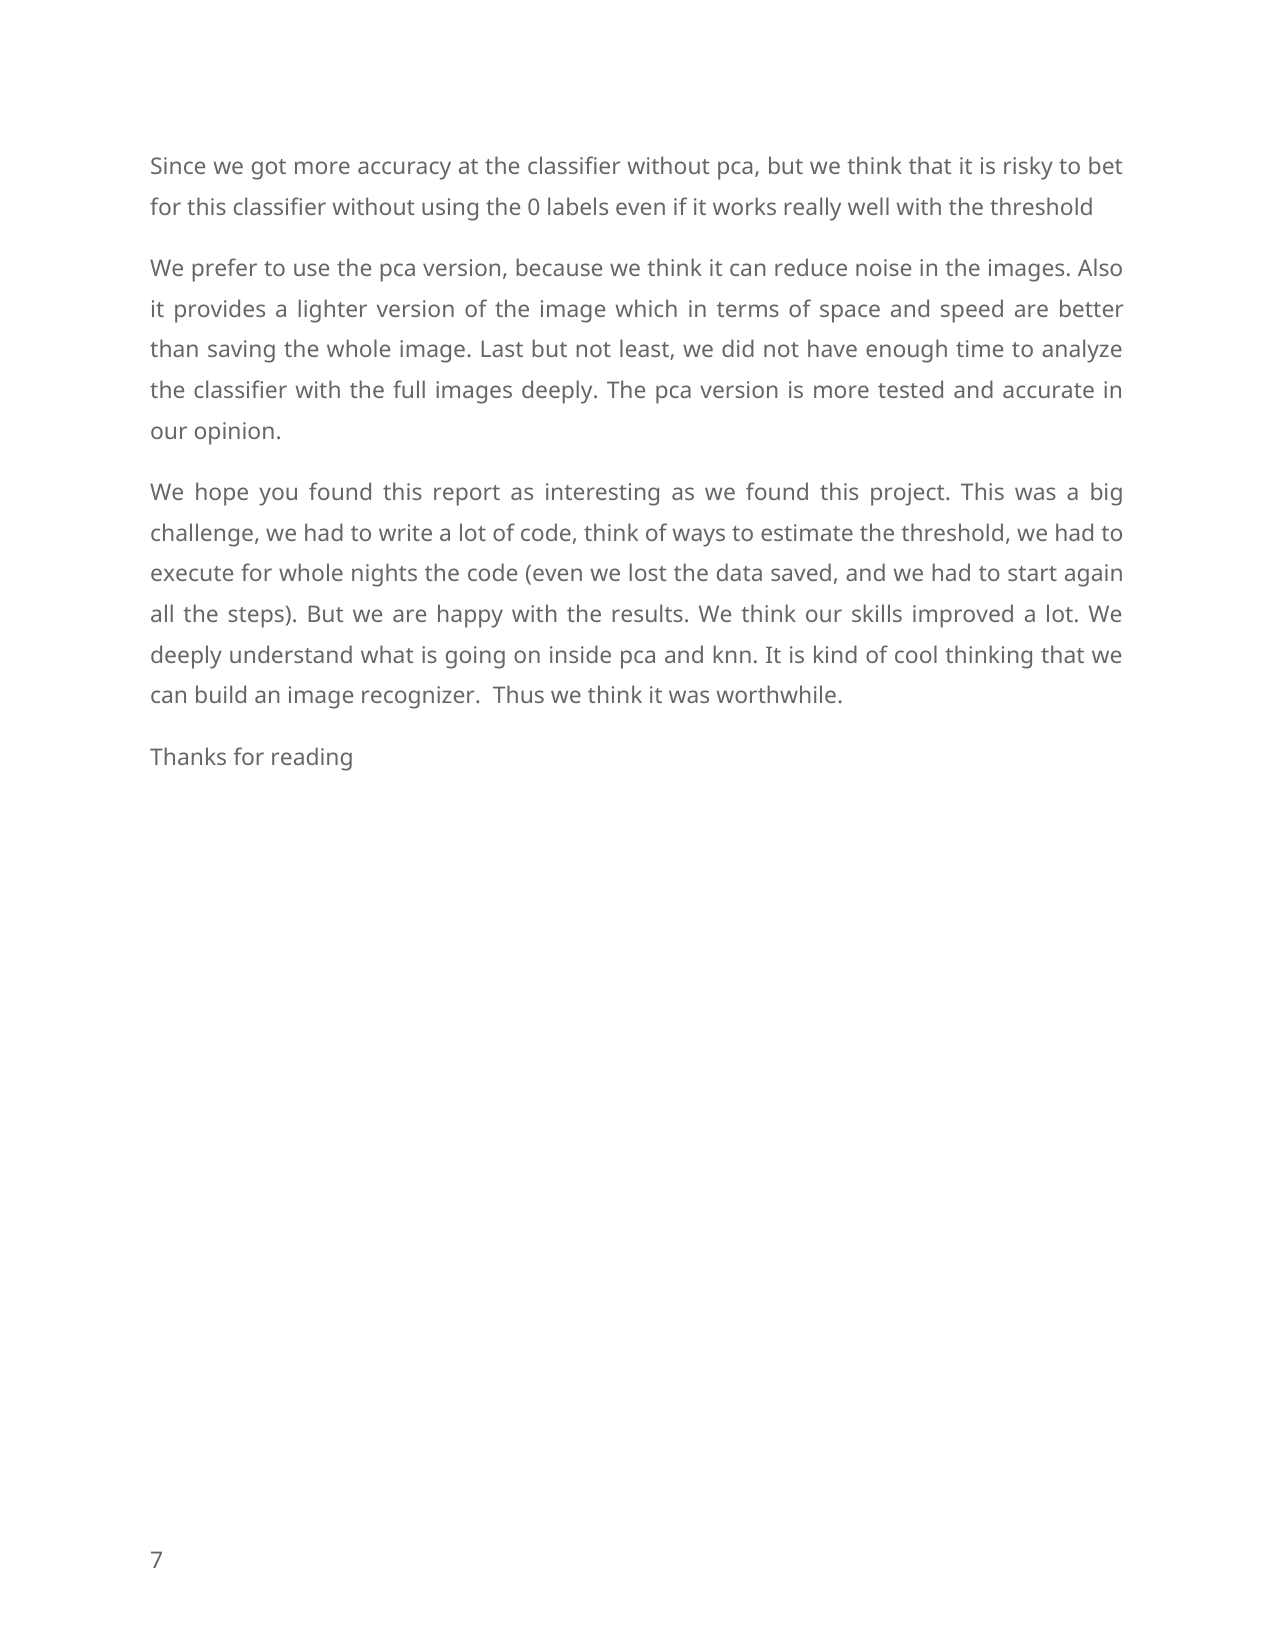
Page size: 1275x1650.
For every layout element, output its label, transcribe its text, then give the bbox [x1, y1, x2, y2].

text Thanks for reading [150, 741, 1125, 772]
text Since we got more accuracy at the classifier without pca, but we think that it is risky to bet for this classifier without using the 0 labels even if it works really well with the threshold [150, 150, 1125, 222]
text We prefer to use the pca version, because we think it can reduce noise in the images. Also it provides a lighter version of the image which in terms of space and speed are better than saving the whole image. Last but not least, we did not have enough time to analyze the classifier with the full images deeply. The pca version is more tested and accurate in our opinion. [150, 252, 1125, 446]
text We hope you found this report as interesting as we found this project. This was a big challenge, we had to write a lot of code, think of ways to estimate the threshold, we had to execute for whole nights the code (even we lost the data saved, and we had to start again all the steps). But we are happy with the results. We think our skills improved a lot. We deeply understand what is going on inside pca and knn. It is kind of cool thinking that we can build an image recognizer. Thus we think it was worthwhile. [150, 476, 1125, 710]
